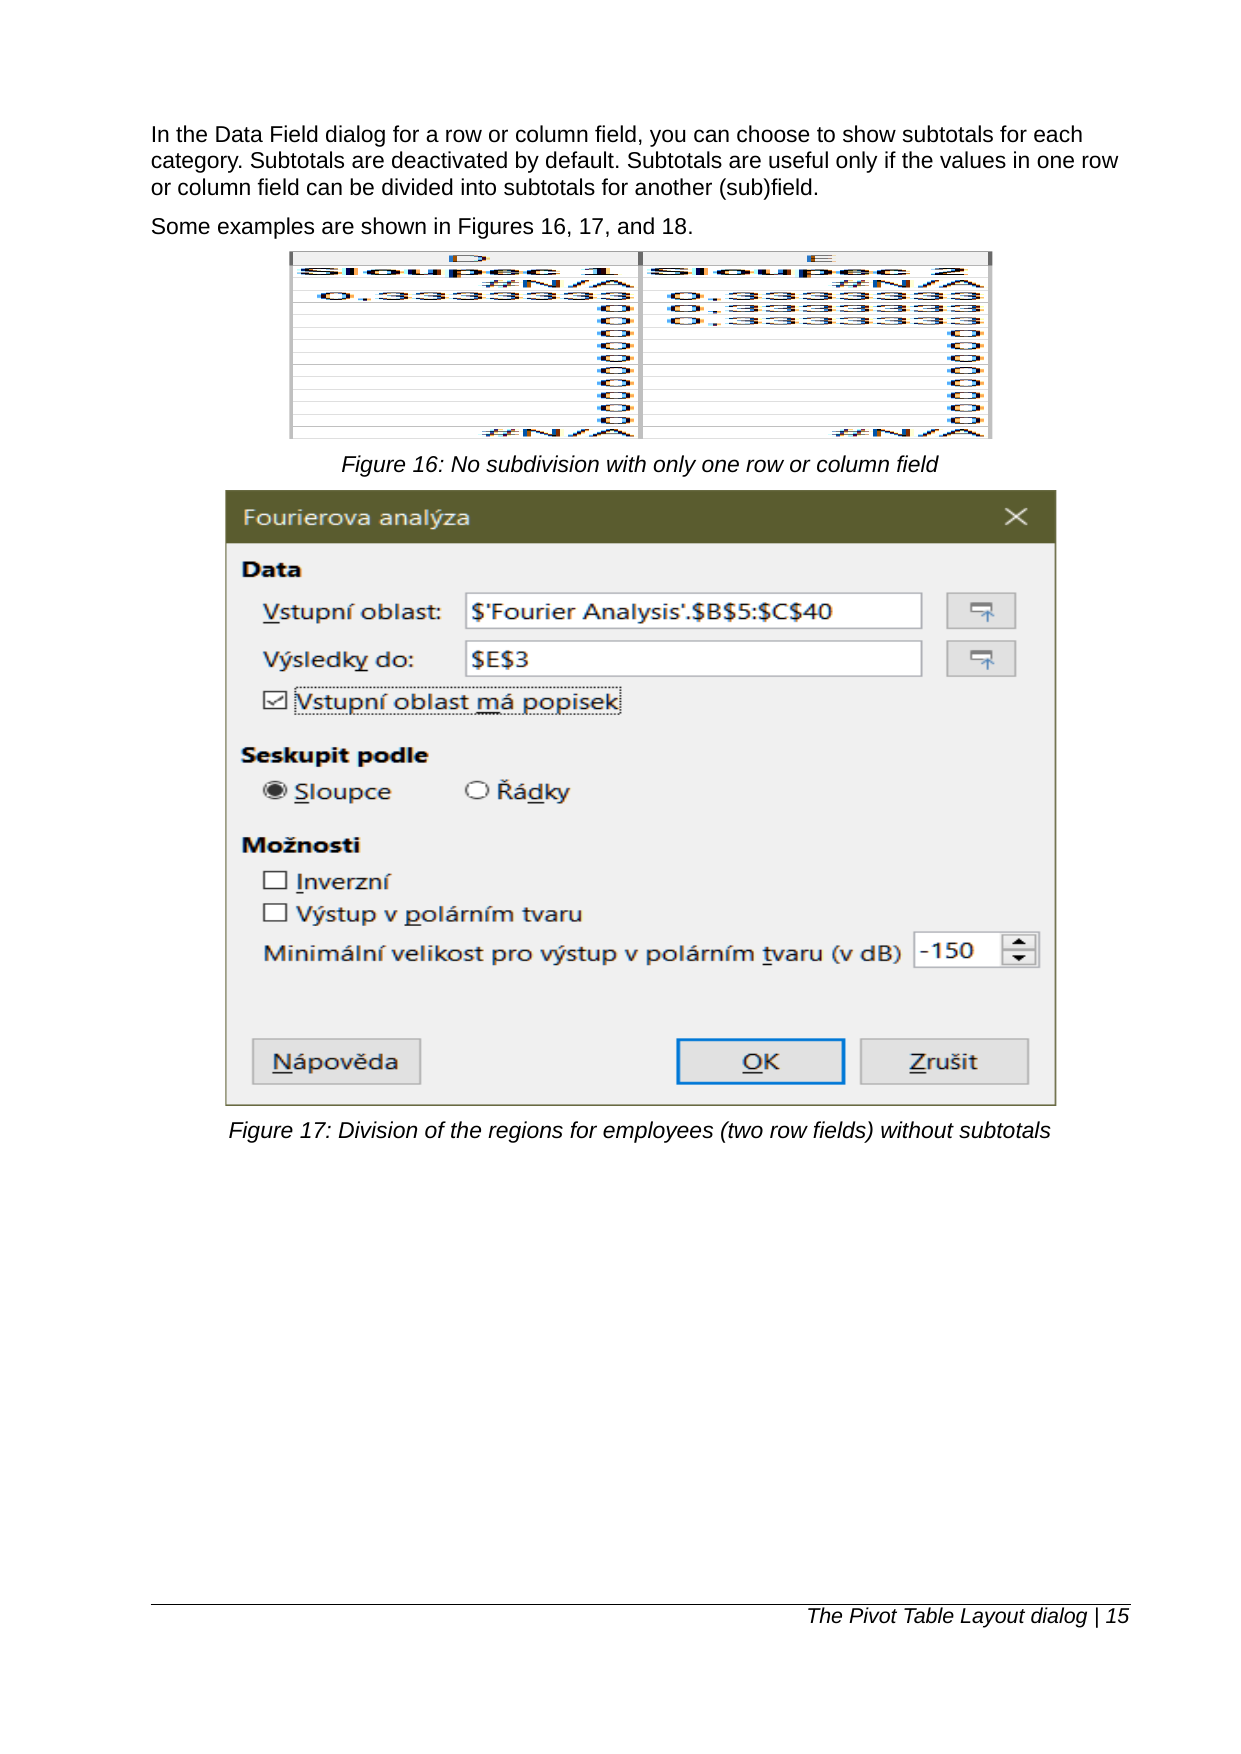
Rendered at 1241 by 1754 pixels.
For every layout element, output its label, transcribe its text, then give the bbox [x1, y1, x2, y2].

text In the Data Field dialog for a row or column field, you can choose to show subtotals for each category. Subtotals are deactivated by default. Subtotals are useful only if the values in one row or column field can be divided into subtotals for another (sub)field. [151, 121, 1131, 200]
text Figure 16: No subdivision with only one row or column field [289, 451, 992, 478]
text Some examples are shown in Figures 16, 17, and 18. [151, 213, 1131, 239]
picture [289, 251, 993, 439]
picture [225, 490, 1057, 1106]
text Figure 17: Division of the regions for employees (two row fields) without subtotals [225, 1117, 1056, 1144]
